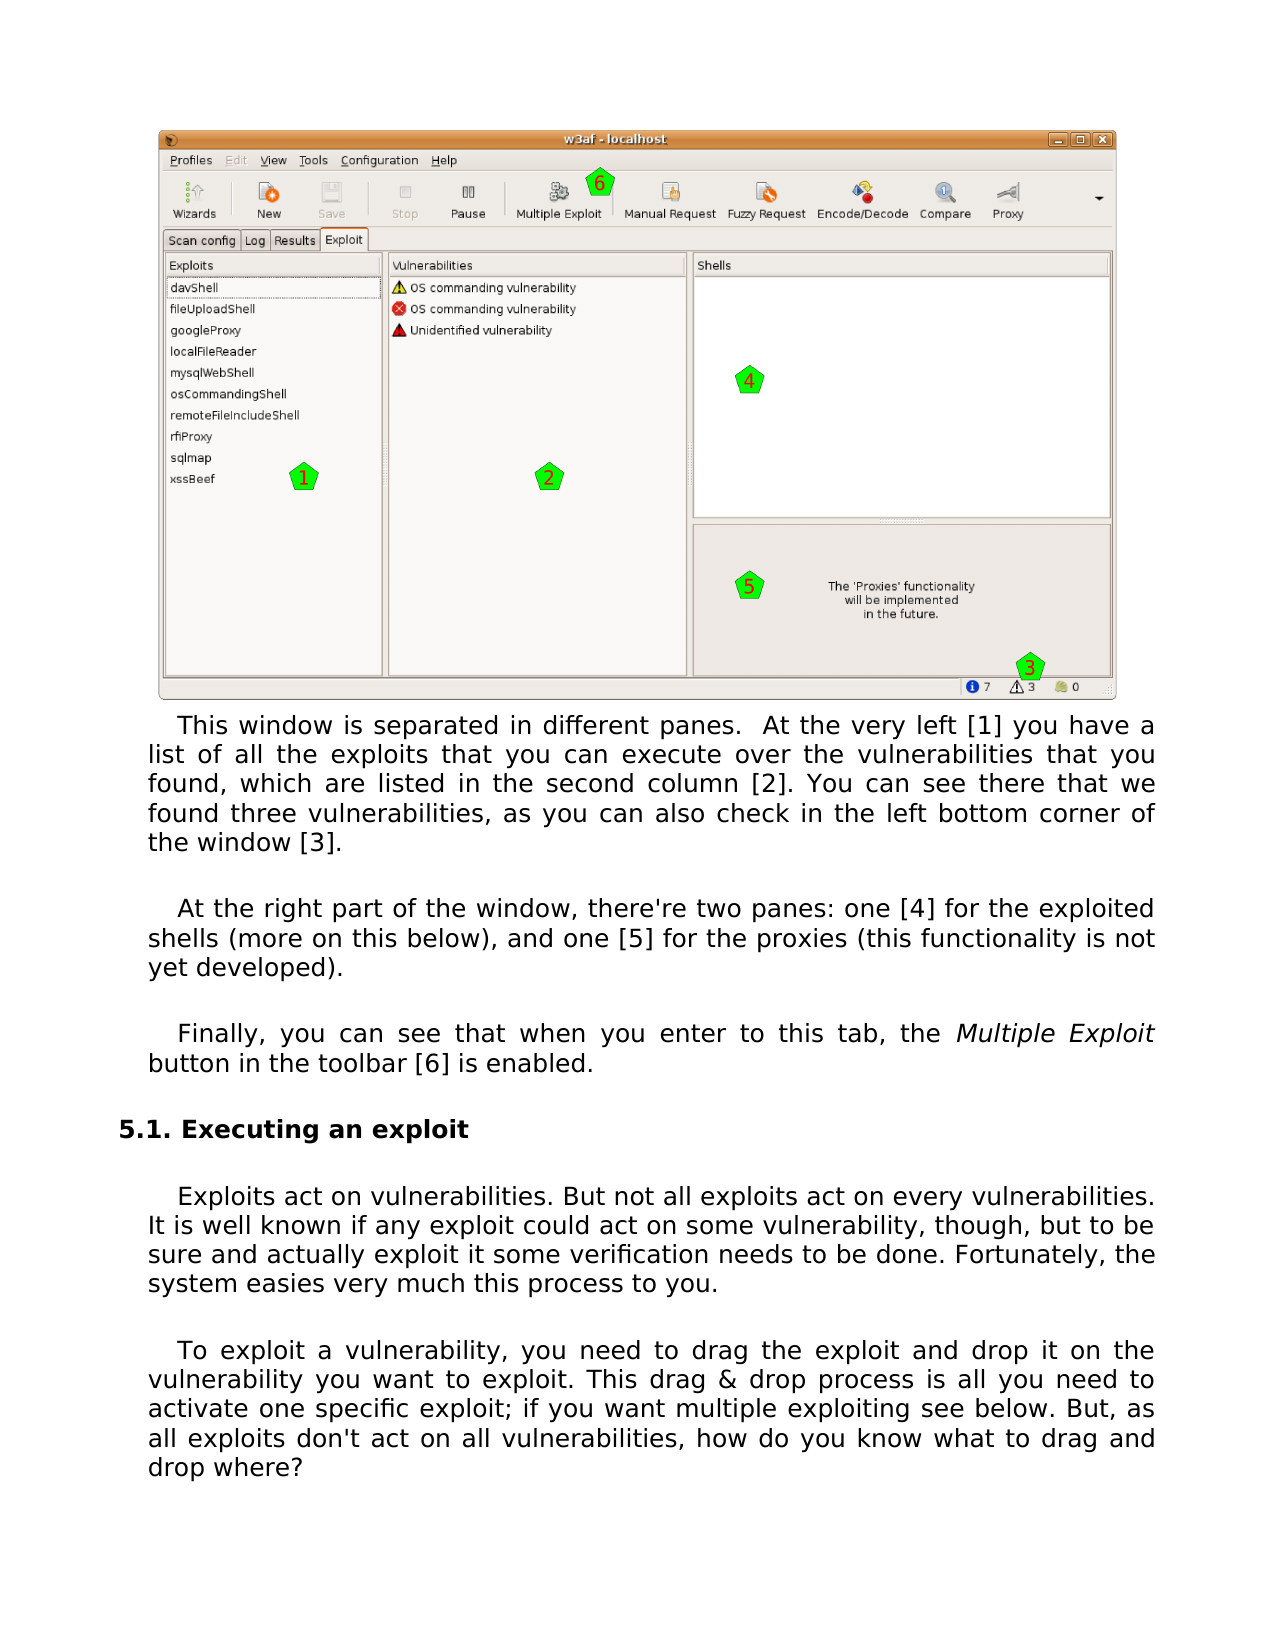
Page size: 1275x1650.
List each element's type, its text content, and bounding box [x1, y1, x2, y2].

text This window is separated in different panes. At the very left [1] you have a list of all the exploits that you can execute over the vulnerabilities that you found, which are listed in the second column [2]. You can see there that we found three vulnerabilities, as you can also check in the left bottom corner of the window [3]. [148, 118, 1157, 857]
text To exploit a vulnerability, you need to drag the exploit and drop it on the vulnerability you want to exploit. This drag & drop process is all you need to activate one specific exploit; if you want multiple exploiting see below. But, as all exploits don't act on all vulnerabilities, how do you know what to drag and drop where? [148, 1336, 1157, 1482]
text At the right part of the window, there're two panes: one [4] for the exploited shells (more on this below), and one [5] for the proxies (this functionality is not yet developed). [148, 895, 1157, 982]
text Exploits act on vulnerabilities. But not all exploits act on every vulnerabilities. It is well known if any exploit could act on some vulnerability, though, but to be sure and actually exploit it some verification needs to be done. Fortunately, the system easies very much this process to you. [148, 1182, 1157, 1299]
subtitle Executing an exploit [118, 1116, 1157, 1145]
text Finally, you can see that when you enter to this tab, the Multiple Exploit button in the toolbar [6] is enabled. [148, 1020, 1157, 1078]
picture [158, 130, 1117, 700]
